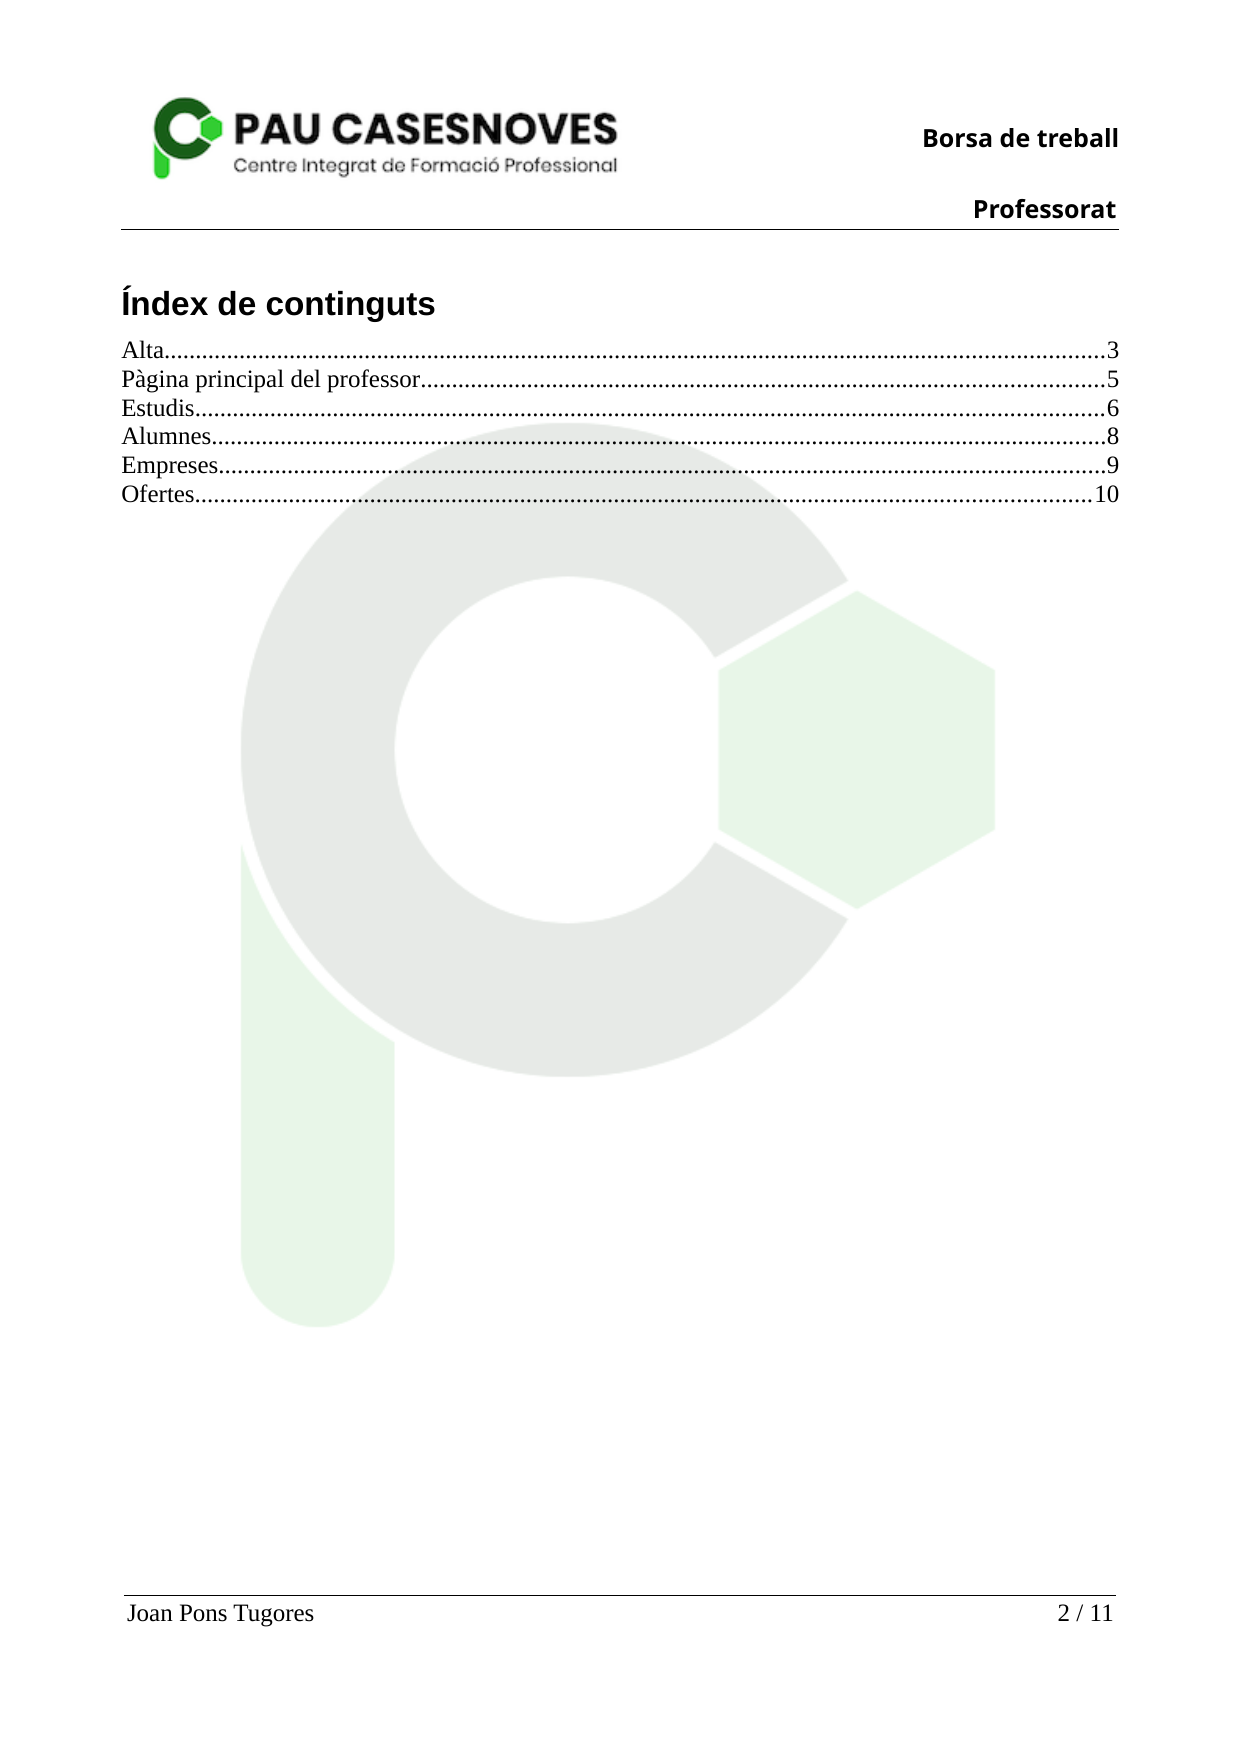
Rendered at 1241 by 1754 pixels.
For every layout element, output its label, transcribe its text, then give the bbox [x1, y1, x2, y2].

picture [139, 85, 632, 195]
text Estudis 6 [121, 393, 1119, 421]
subtitle Índex de continguts [121, 284, 1119, 323]
text Ofertes 10 [121, 479, 1119, 508]
text Alta 3 [121, 335, 1119, 364]
text Alumnes 8 [121, 421, 1119, 450]
picture [252, 508, 988, 1277]
text Pàgina principal del professor 5 [121, 364, 1119, 393]
text Empreses 9 [121, 450, 1119, 479]
